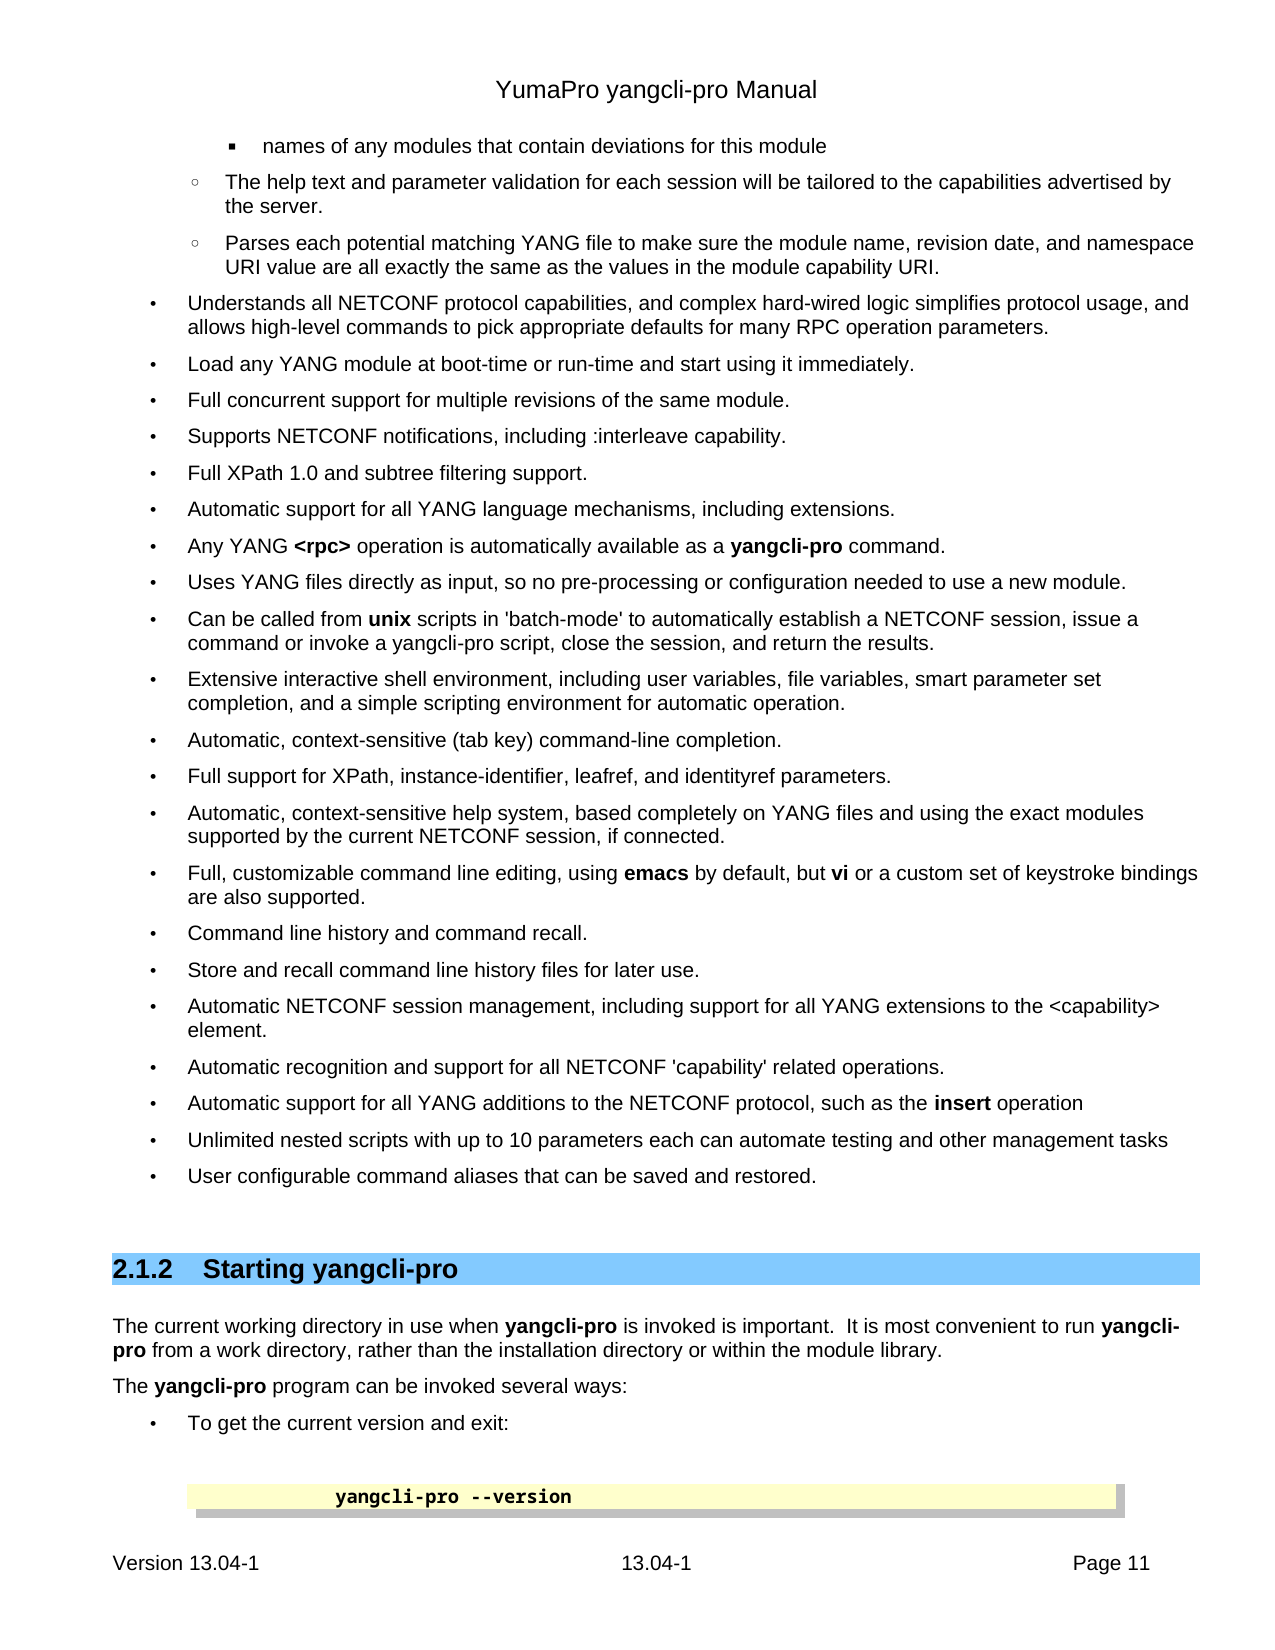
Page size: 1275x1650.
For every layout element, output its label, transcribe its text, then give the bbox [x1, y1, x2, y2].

list Command line history and command recall. [150, 921, 1200, 945]
text The yangcli-pro program can be invoked several ways: [112, 1374, 1200, 1398]
list Uses YANG files directly as input, so no pre-processing or configuration needed to use a new module. [150, 570, 1200, 594]
list Full support for XPath, instance-identifier, leafref, and identityref parameters. [150, 764, 1200, 788]
text yangcli-pro --version [187, 1484, 1116, 1509]
subtitle Starting yangcli-pro [112, 1253, 1200, 1285]
list Full XPath 1.0 and subtree filtering support. [150, 461, 1200, 485]
list The help text and parameter validation for each session will be tailored to the capabilities advertised by the server. [187, 170, 1200, 218]
list Automatic support for all YANG additions to the NETCONF protocol, such as the insert operation [150, 1091, 1200, 1115]
list Automatic NETCONF session management, including support for all YANG extensions to the <capability> element. [150, 994, 1200, 1042]
list Understands all NETCONF protocol capabilities, and complex hard-wired logic simplifies protocol usage, and allows high-level commands to pick appropriate defaults for many RPC operation parameters. [150, 291, 1200, 339]
text The current working directory in use when yangcli-pro is invoked is important. It is most convenient to run yangcli-pro from a work directory, rather than the installation directory or within the module library. [112, 1314, 1200, 1362]
list Any YANG <rpc> operation is automatically available as a yangcli-pro command. [150, 534, 1200, 558]
list Unlimited nested scripts with up to 10 parameters each can automate testing and other management tasks [150, 1127, 1200, 1151]
list Store and recall command line history files for later use. [150, 958, 1200, 982]
list Supports NETCONF notifications, including :interleave capability. [150, 424, 1200, 448]
list Automatic, context-sensitive (tab key) command-line completion. [150, 727, 1200, 751]
list Parses each potential matching YANG file to make sure the module name, revision date, and namespace URI value are all exactly the same as the values in the module capability URI. [187, 231, 1200, 278]
list User configurable command aliases that can be saved and restored. [150, 1164, 1200, 1188]
list Load any YANG module at boot-time or run-time and start using it immediately. [150, 351, 1200, 375]
list Automatic, context-sensitive help system, based completely on YANG files and using the exact modules supported by the current NETCONF session, if connected. [150, 800, 1200, 848]
list Extensive interactive shell environment, including user variables, file variables, smart parameter set completion, and a simple scripting environment for automatic operation. [150, 667, 1200, 715]
list names of any modules that contain deviations for this module [225, 134, 1200, 158]
list Automatic support for all YANG language mechanisms, including extensions. [150, 497, 1200, 521]
list Automatic recognition and support for all NETCONF 'capability' related operations. [150, 1054, 1200, 1078]
list Full concurrent support for multiple revisions of the same module. [150, 388, 1200, 412]
list Can be called from unix scripts in 'batch-mode' to automatically establish a NETCONF session, issue a command or invoke a yangcli-pro script, close the session, and return the results. [150, 607, 1200, 654]
list To get the current version and exit: [150, 1411, 1200, 1435]
list Full, customizable command line editing, using emacs by default, but vi or a custom set of keystroke bindings are also supported. [150, 861, 1200, 909]
